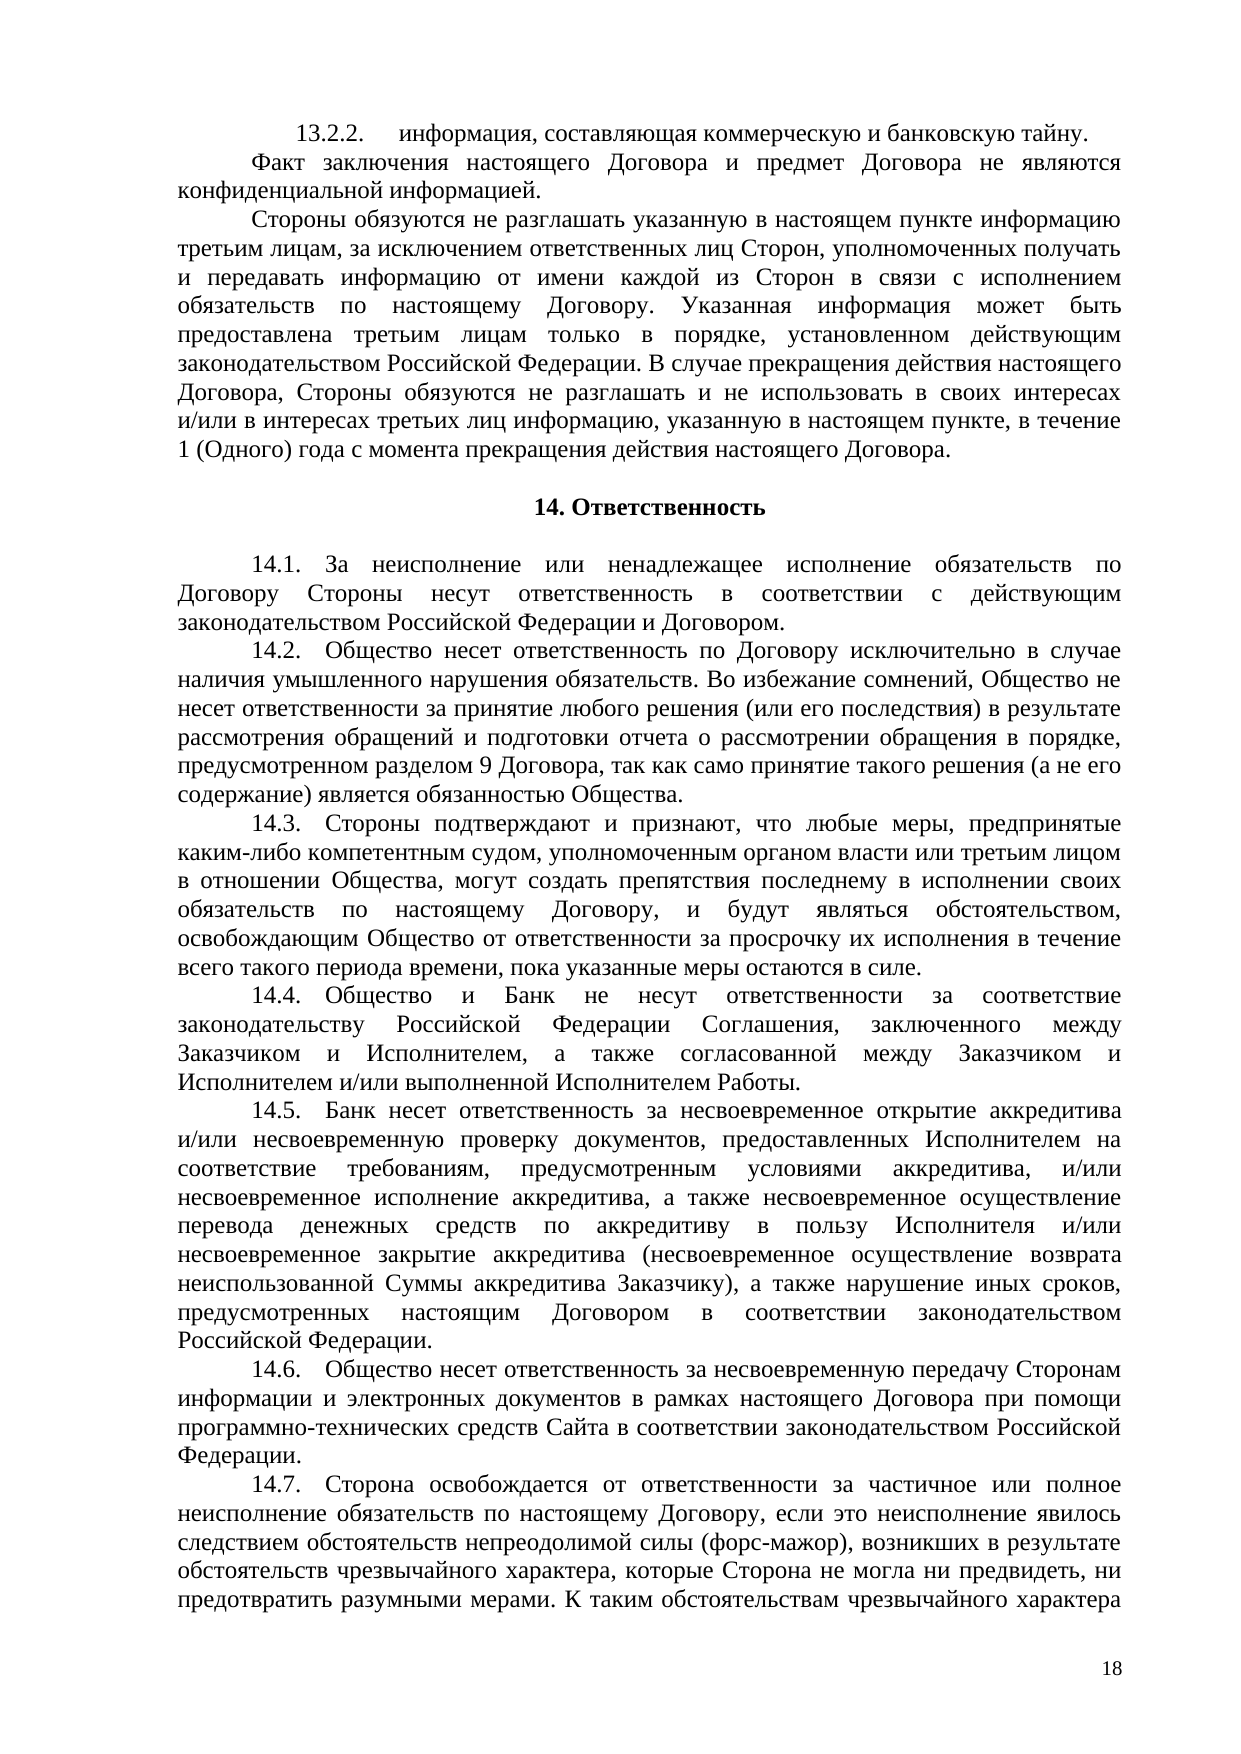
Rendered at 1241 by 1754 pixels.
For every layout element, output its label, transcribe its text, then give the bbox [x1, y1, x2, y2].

list Ответственность [177, 492, 1122, 521]
list Сторона освобождается от ответственности за частичное или полное неисполнение обязательств по настоящему Договору, если это неисполнение явилось следствием обстоятельств непреодолимой силы (форс-мажор), возникших в результате обстоятельств чрезвычайного характера, которые Сторона не могла ни предвидеть, ни предотвратить разумными мерами. К таким обстоятельствам чрезвычайного характера [177, 1469, 1122, 1613]
list Стороны подтверждают и признают, что любые меры, предпринятые каким-либо компетентным судом, уполномоченным органом власти или третьим лицом в отношении Общества, могут создать препятствия последнему в исполнении своих обязательств по настоящему Договору, и будут являться обстоятельством, освобождающим Общество от ответственности за просрочку их исполнения в течение всего такого периода времени, пока указанные меры остаются в силе. [177, 808, 1122, 981]
list Общество несет ответственность за несвоевременную передачу Сторонам информации и электронных документов в рамках настоящего Договора при помощи программно-технических средств Сайта в соответствии законодательством Российской Федерации. [177, 1354, 1122, 1469]
list Общество несет ответственность по Договору исключительно в случае наличия умышленного нарушения обязательств. Во избежание сомнений, Общество не несет ответственности за принятие любого решения (или его последствия) в результате рассмотрения обращений и подготовки отчета о рассмотрении обращения в порядке, предусмотренном разделом 98 Договора, так как само принятие такого решения (а не его содержание) является обязанностью Общества. [177, 636, 1122, 808]
text Факт заключения настоящего Договора и предмет Договора не являются конфиденциальной информацией. [177, 147, 1122, 204]
list информация, составляющая коммерческую и банковскую тайну. [177, 118, 1122, 147]
list За неисполнение или ненадлежащее исполнение обязательств по Договору Стороны несут ответственность в соответствии с действующим законодательством Российской Федерации и Договором. [177, 549, 1122, 636]
list Банк несет ответственность за несвоевременное открытие аккредитива и/или несвоевременную проверку документов, предоставленных Исполнителем на соответствие требованиям, предусмотренным условиями аккредитива, и/или несвоевременное исполнение аккредитива, а также несвоевременное осуществление перевода денежных средств по аккредитиву в пользу Исполнителя и/или несвоевременное закрытие аккредитива (несвоевременное осуществление возврата неиспользованной Суммы аккредитива Заказчику), а также нарушение иных сроков, предусмотренных настоящим Договором в соответствии законодательством Российской Федерации. [177, 1096, 1122, 1354]
text Стороны обязуются не разглашать указанную в настоящем пункте информацию третьим лицам, за исключением ответственных лиц Сторон, уполномоченных получать и передавать информацию от имени каждой из Сторон в связи с исполнением обязательств по настоящему Договору. Указанная информация может быть предоставлена третьим лицам только в порядке, установленном действующим законодательством Российской Федерации. В случае прекращения действия настоящего Договора, Стороны обязуются не разглашать и не использовать в своих интересах и/или в интересах третьих лиц информацию, указанную в настоящем пункте, в течение 1 (Одного) года с момента прекращения действия настоящего Договора. [177, 204, 1122, 463]
list Общество и Банк не несут ответственности за соответствие законодательству Российской Федерации Соглашения, заключенного между Заказчиком и Исполнителем, а также согласованной между Заказчиком и Исполнителем и/или выполненной Исполнителем Работы. [177, 981, 1122, 1096]
